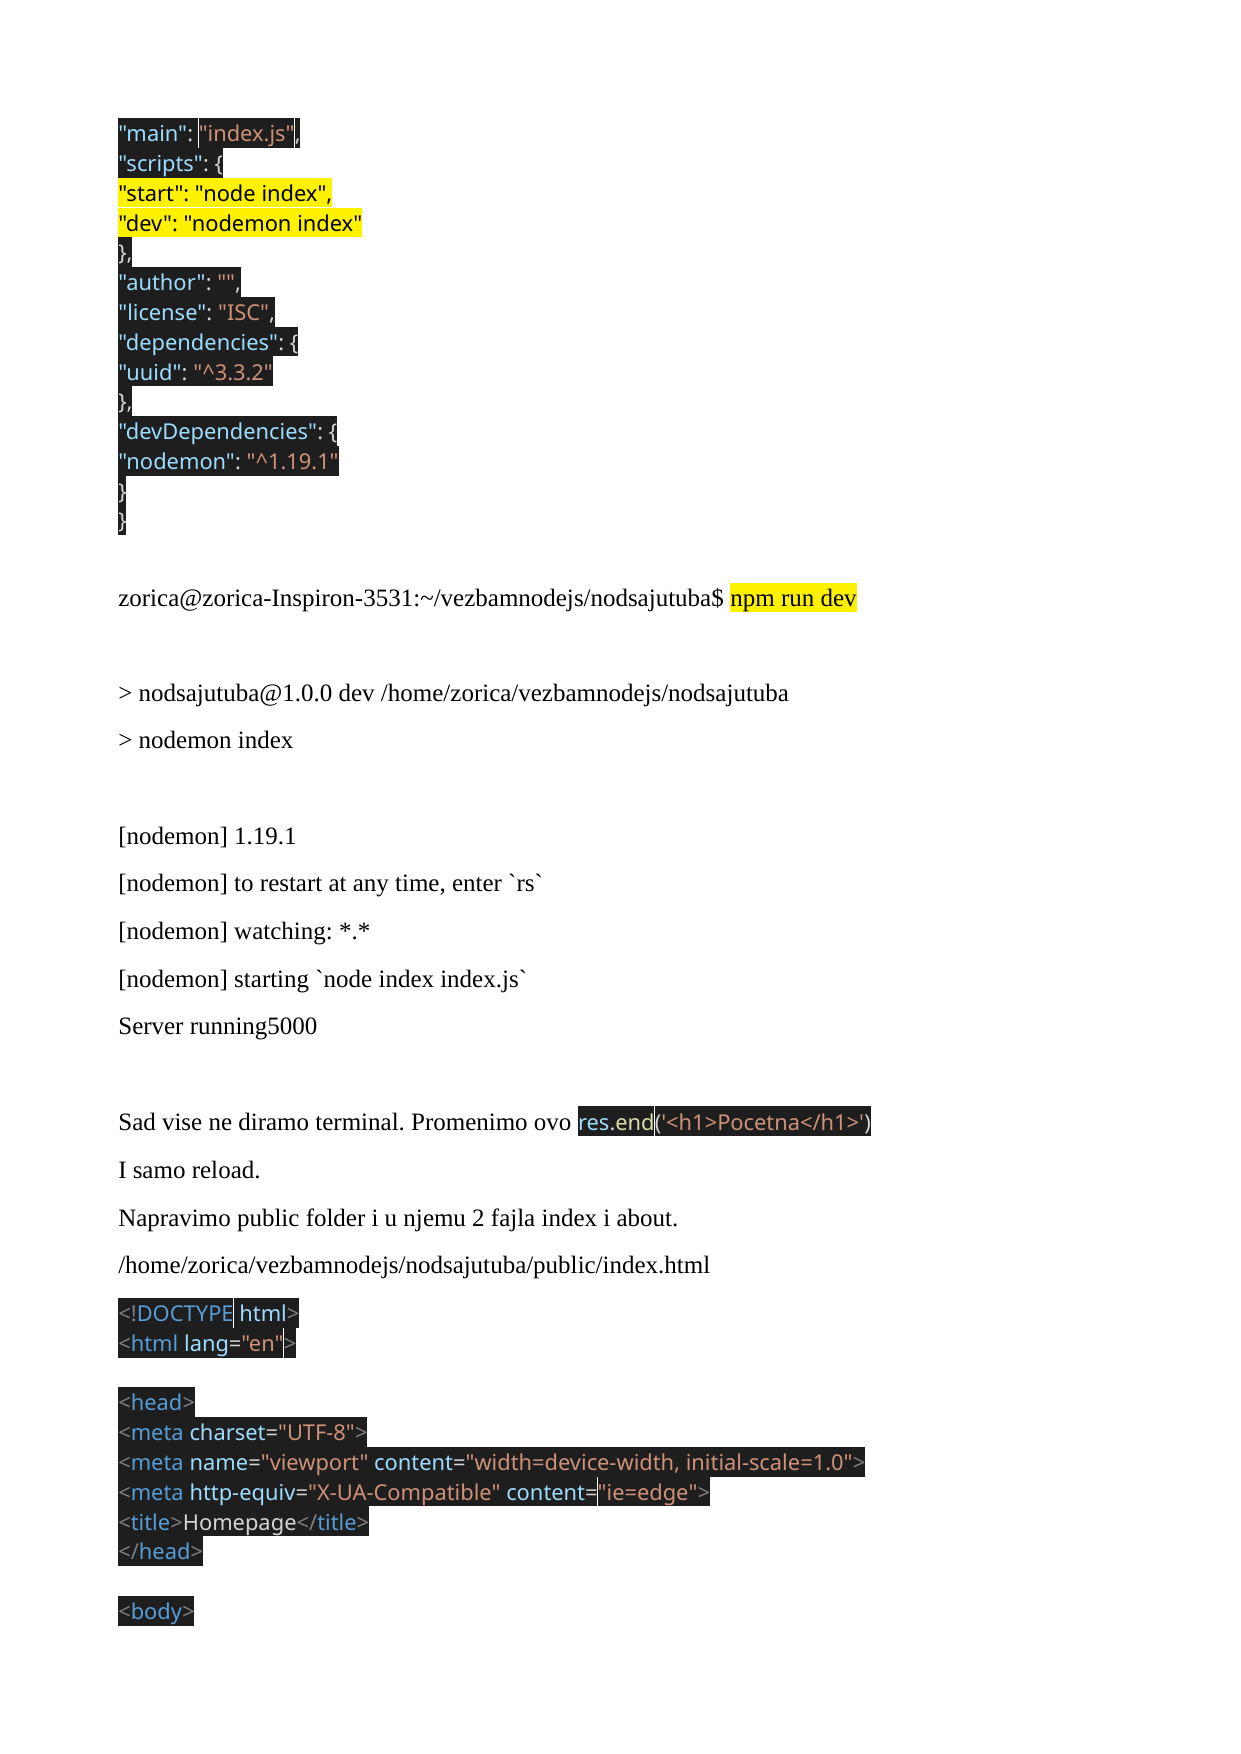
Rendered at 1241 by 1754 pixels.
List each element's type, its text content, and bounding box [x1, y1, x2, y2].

text [nodemon] 1.19.1 [118, 821, 1122, 849]
text Sad vise ne diramo terminal. Promenimo ovo res.end('<h1>Pocetna</h1>') [118, 1106, 1122, 1136]
text <body> [118, 1596, 1122, 1626]
text <meta name="viewport" content="width=device-width, initial-scale=1.0"> [118, 1447, 1122, 1477]
text } [118, 505, 1122, 535]
text [nodemon] to restart at any time, enter `rs` [118, 868, 1122, 897]
text "devDependencies": { [118, 416, 1122, 446]
text <!DOCTYPE html> [118, 1298, 1122, 1328]
text > nodsajutuba@1.0.0 dev /home/zorica/vezbamnodejs/nodsajutuba [118, 678, 1122, 707]
text [nodemon] watching: *.* [118, 916, 1122, 945]
text <head> [118, 1387, 1122, 1417]
text </head> [118, 1536, 1122, 1566]
text "license": "ISC", [118, 297, 1122, 327]
text "author": "", [118, 267, 1122, 297]
text zorica@zorica-Inspiron-3531:~/vezbamnodejs/nodsajutuba$ npm run dev [118, 583, 1122, 612]
text "dependencies": { [118, 327, 1122, 356]
text Server running5000 [118, 1011, 1122, 1040]
text I samo reload. [118, 1155, 1122, 1184]
text } [118, 476, 1122, 505]
text "uuid": "^3.3.2" [118, 356, 1122, 386]
text > nodemon index [118, 726, 1122, 754]
text Napravimo public folder i u njemu 2 fajla index i about. [118, 1203, 1122, 1232]
text }, [118, 386, 1122, 416]
text "start": "node index", [118, 178, 1122, 207]
text /home/zorica/vezbamnodejs/nodsajutuba/public/index.html [118, 1250, 1122, 1279]
text "main": "index.js", [118, 118, 1122, 148]
text <meta charset="UTF-8"> [118, 1417, 1122, 1447]
text "nodemon": "^1.19.1" [118, 446, 1122, 476]
text }, [118, 237, 1122, 267]
text <html lang="en"> [118, 1328, 1122, 1358]
text <title>Homepage</title> [118, 1506, 1122, 1536]
text <meta http-equiv="X-UA-Compatible" content="ie=edge"> [118, 1477, 1122, 1506]
text [nodemon] starting `node index index.js` [118, 964, 1122, 992]
text "scripts": { [118, 148, 1122, 178]
text "dev": "nodemon index" [118, 207, 1122, 237]
